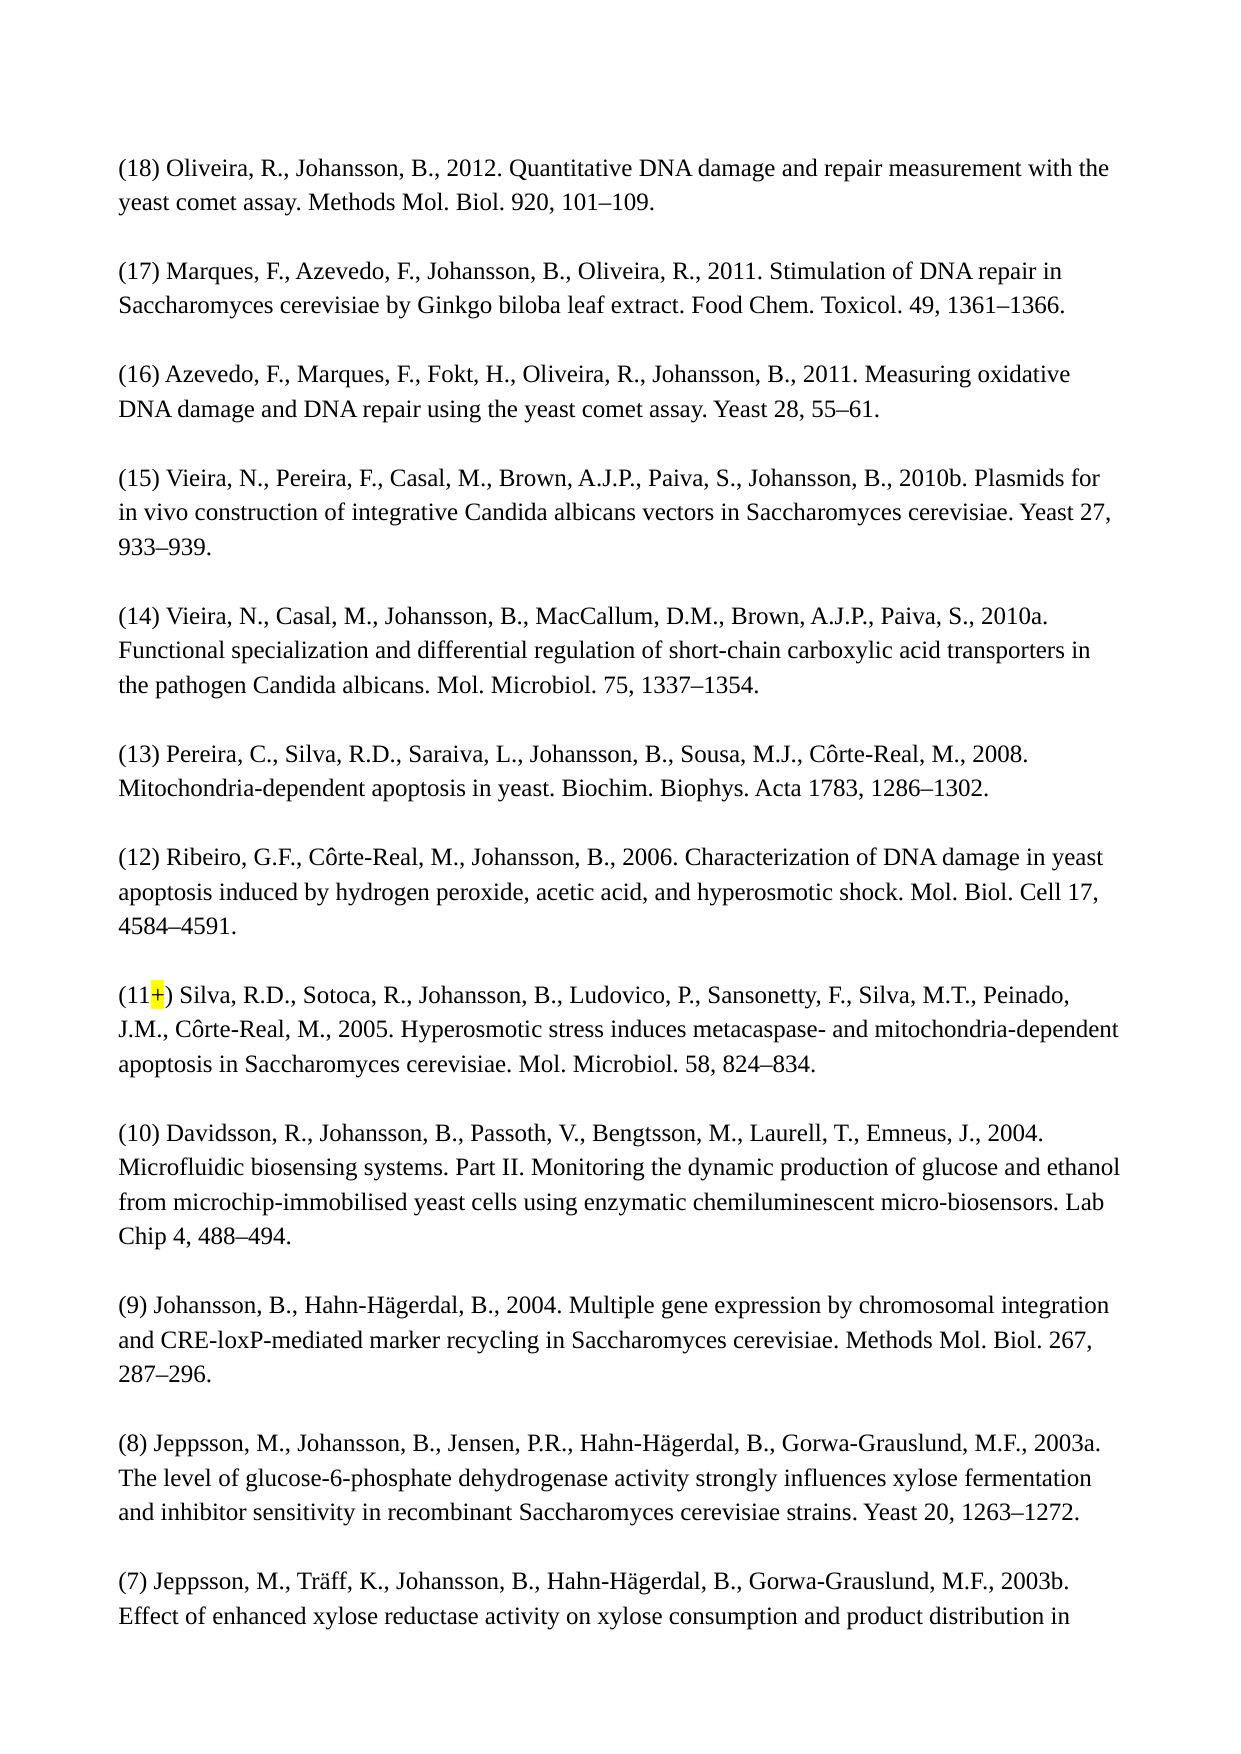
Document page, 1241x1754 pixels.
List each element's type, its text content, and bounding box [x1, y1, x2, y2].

text (18) Oliveira, R., Johansson, B., 2012. Quantitative DNA damage and repair measurement with the yeast comet assay. Methods Mol. Biol. 920, 101–109. (17) Marques, F., Azevedo, F., Johansson, B., Oliveira, R., 2011. Stimulation of DNA repair in Saccharomyces cerevisiae by Ginkgo biloba leaf extract. Food Chem. Toxicol. 49, 1361–1366. (16) Azevedo, F., Marques, F., Fokt, H., Oliveira, R., Johansson, B., 2011. Measuring oxidative DNA damage and DNA repair using the yeast comet assay. Yeast 28, 55–61. (15) Vieira, N., Pereira, F., Casal, M., Brown, A.J.P., Paiva, S., Johansson, B., 2010b. Plasmids for in vivo construction of integrative Candida albicans vectors in Saccharomyces cerevisiae. Yeast 27, 933–939. (14) Vieira, N., Casal, M., Johansson, B., MacCallum, D.M., Brown, A.J.P., Paiva, S., 2010a. Functional specialization and differential regulation of short-chain carboxylic acid transporters in the pathogen Candida albicans. Mol. Microbiol. 75, 1337–1354. (13) Pereira, C., Silva, R.D., Saraiva, L., Johansson, B., Sousa, M.J., Côrte-Real, M., 2008. Mitochondria-dependent apoptosis in yeast. Biochim. Biophys. Acta 1783, 1286–1302. (12) Ribeiro, G.F., Côrte-Real, M., Johansson, B., 2006. Characterization of DNA damage in yeast apoptosis induced by hydrogen peroxide, acetic acid, and hyperosmotic shock. Mol. Biol. Cell 17, 4584–4591. (11+) Silva, R.D., Sotoca, R., Johansson, B., Ludovico, P., Sansonetty, F., Silva, M.T., Peinado, J.M., Côrte-Real, M., 2005. Hyperosmotic stress induces metacaspase- and mitochondria-dependent apoptosis in Saccharomyces cerevisiae. Mol. Microbiol. 58, 824–834. (10) Davidsson, R., Johansson, B., Passoth, V., Bengtsson, M., Laurell, T., Emneus, J., 2004. Microfluidic biosensing systems. Part II. Monitoring the dynamic production of glucose and ethanol from microchip-immobilised yeast cells using enzymatic chemiluminescent micro-biosensors. Lab Chip 4, 488–494. (9) Johansson, B., Hahn-Hägerdal, B., 2004. Multiple gene expression by chromosomal integration and CRE-loxP-mediated marker recycling in Saccharomyces cerevisiae. Methods Mol. Biol. 267, 287–296. (8) Jeppsson, M., Johansson, B., Jensen, P.R., Hahn-Hägerdal, B., Gorwa-Grauslund, M.F., 2003a. The level of glucose-6-phosphate dehydrogenase activity strongly influences xylose fermentation and inhibitor sensitivity in recombinant Saccharomyces cerevisiae strains. Yeast 20, 1263–1272. (7) Jeppsson, M., Träff, K., Johansson, B., Hahn-Hägerdal, B., Gorwa-Grauslund, M.F., 2003b. Effect of enhanced xylose reductase activity on xylose consumption and product distribution in [118, 118, 1122, 1629]
